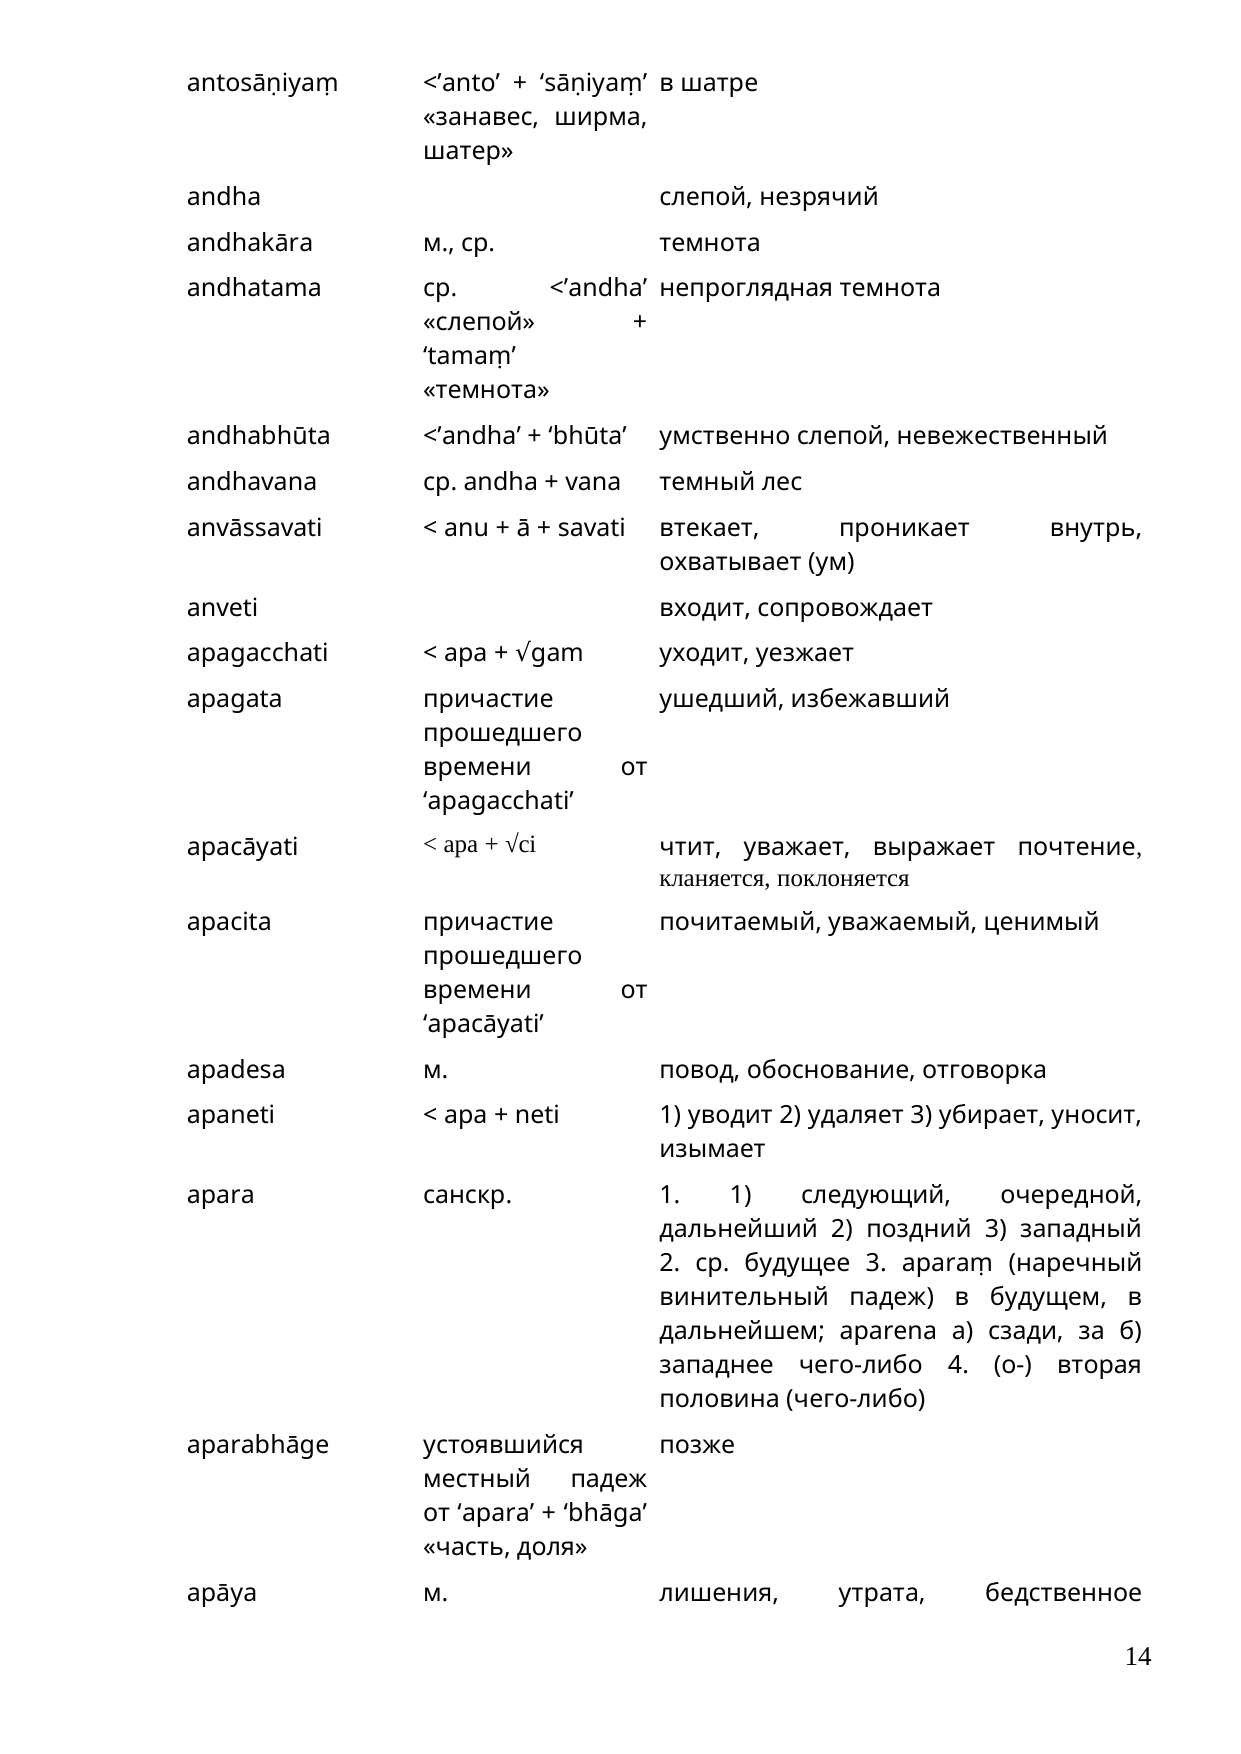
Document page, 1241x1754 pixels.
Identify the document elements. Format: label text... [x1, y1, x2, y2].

table_cell anvāssavati [181, 504, 417, 584]
table_cell 1) уводит 2) удаляет 3) убирает, уносит, изымает [653, 1091, 1148, 1171]
table_cell м. [417, 1569, 653, 1640]
table_cell [417, 173, 653, 219]
table_cell <’anto’ + ‘sāṇiyaṃ’ «занавес, ширма, шатер» [417, 59, 653, 173]
table_cell в шатре [653, 59, 1148, 173]
table_cell уходит, уезжает [653, 630, 1148, 675]
table_cell apagacchati [181, 630, 417, 675]
table_cell умственно слепой, невежественный [653, 412, 1148, 458]
table_cell ср. andha + vana [417, 458, 653, 504]
table_cell aparabhāge [181, 1421, 417, 1568]
table_cell лишения, утрата, бедственное [653, 1569, 1148, 1640]
table_cell 1. 1) следующий, очередной, дальнейший 2) поздний 3) западный 2. ср. будущее 3. aparaṃ (наречный винительный падеж) в будущем, в дальнейшем; aparena а) сзади, за б) западнее чего-либо 4. (о-) вторая половина (чего-либо) [653, 1171, 1148, 1421]
table_cell причастие прошедшего времени от ‘apacāyati’ [417, 898, 653, 1046]
table_cell < apa + neti [417, 1091, 653, 1171]
table_cell причастие прошедшего времени от ‘apagacchati’ [417, 675, 653, 823]
table_cell темный лес [653, 458, 1148, 504]
table_cell andhatama [181, 265, 417, 412]
table_cell ушедший, избежавший [653, 675, 1148, 823]
table_cell входит, сопровождает [653, 584, 1148, 629]
table_cell устоявшийся местный падеж от ‘apara’ + ‘bhāga’ «часть, доля» [417, 1421, 653, 1568]
table_cell anveti [181, 584, 417, 629]
table_cell ср. <’andha’ «слепой» + ‘tamaṃ’ «темнота» [417, 265, 653, 412]
table_cell втекает, проникает внутрь, охватывает (ум) [653, 504, 1148, 584]
table_cell apāya [181, 1569, 417, 1640]
table_cell apacāyati [181, 823, 417, 898]
table_cell andhavana [181, 458, 417, 504]
table_cell почитаемый, уважаемый, ценимый [653, 898, 1148, 1046]
table_cell andha [181, 173, 417, 219]
table_cell санскр. [417, 1171, 653, 1421]
table_cell apaneti [181, 1091, 417, 1171]
table_cell темнота [653, 219, 1148, 264]
table_cell antosāṇiyaṃ [181, 59, 417, 173]
table_cell < anu + ā + savati [417, 504, 653, 584]
table_cell м., ср. [417, 219, 653, 264]
table_cell apagata [181, 675, 417, 823]
table_cell позже [653, 1421, 1148, 1568]
table_cell andhakāra [181, 219, 417, 264]
table_cell apara [181, 1171, 417, 1421]
table_cell andhabhūta [181, 412, 417, 458]
table_cell [417, 584, 653, 629]
table_cell чтит, уважает, выражает почтение, кланяется, поклоняется [653, 823, 1148, 898]
table_cell непроглядная темнота [653, 265, 1148, 412]
table_cell apadesa [181, 1046, 417, 1091]
table_cell <’andha’ + ‘bhūta’ [417, 412, 653, 458]
table_cell м. [417, 1046, 653, 1091]
table_cell слепой, незрячий [653, 173, 1148, 219]
table_cell < apa + √ci [417, 823, 653, 898]
table_cell < apa + √gam [417, 630, 653, 675]
table_cell apacita [181, 898, 417, 1046]
table_cell повод, обоснование, отговорка [653, 1046, 1148, 1091]
